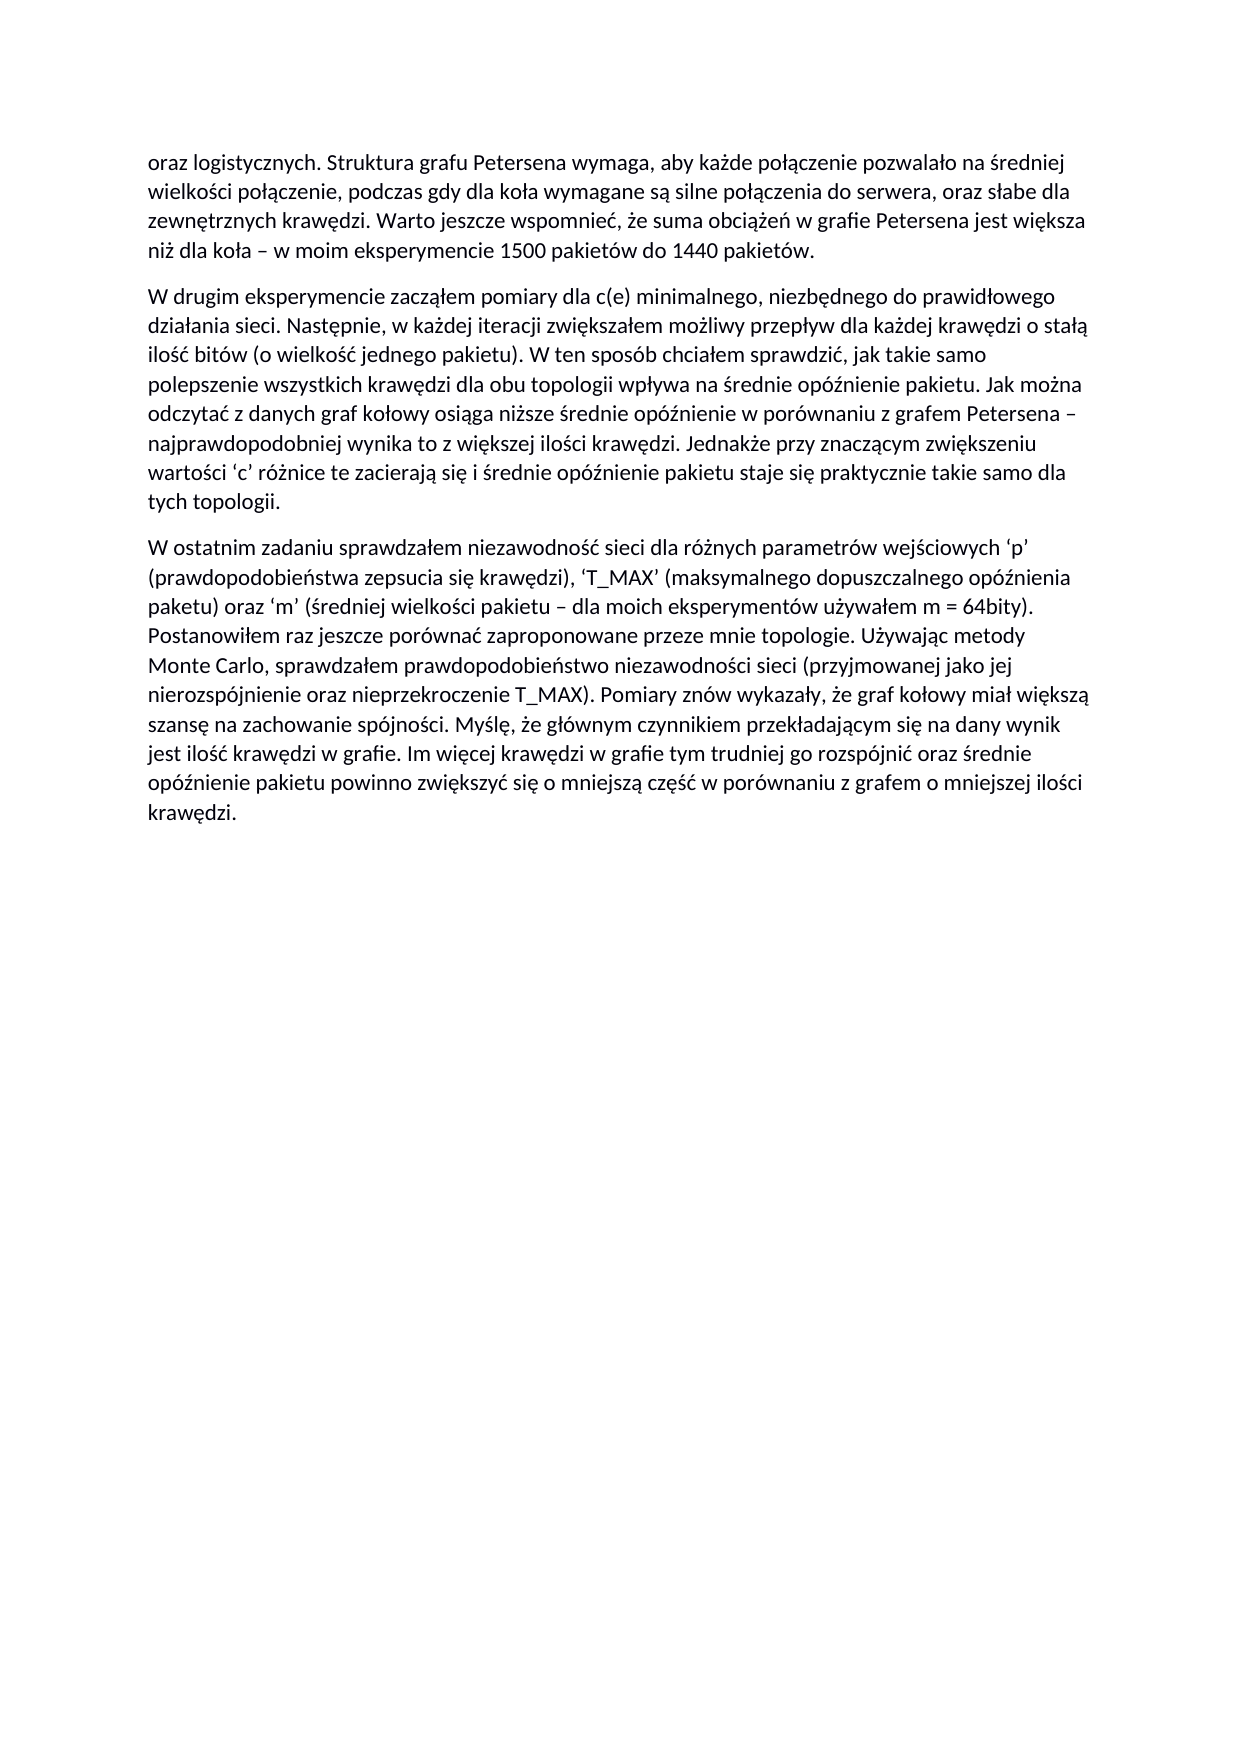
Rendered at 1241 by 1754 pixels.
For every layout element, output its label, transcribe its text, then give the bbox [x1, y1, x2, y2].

text W ostatnim zadaniu sprawdzałem niezawodność sieci dla różnych parametrów wejściowych ‘p’ (prawdopodobieństwa zepsucia się krawędzi), ‘T_MAX’ (maksymalnego dopuszczalnego opóźnienia paketu) oraz ‘m’ (średniej wielkości pakietu – dla moich eksperymentów używałem m = 64bity). Postanowiłem raz jeszcze porównać zaproponowane przeze mnie topologie. Używając metody Monte Carlo, sprawdzałem prawdopodobieństwo niezawodności sieci (przyjmowanej jako jej nierozspójnienie oraz nieprzekroczenie T_MAX). Pomiary znów wykazały, że graf kołowy miał większą szansę na zachowanie spójności. Myślę, że głównym czynnikiem przekładającym się na dany wynik jest ilość krawędzi w grafie. Im więcej krawędzi w grafie tym trudniej go rozspójnić oraz średnie opóźnienie pakietu powinno zwiększyć się o mniejszą część w porównaniu z grafem o mniejszej ilości krawędzi. [148, 533, 1093, 826]
text W drugim eksperymencie zacząłem pomiary dla c(e) minimalnego, niezbędnego do prawidłowego działania sieci. Następnie, w każdej iteracji zwiększałem możliwy przepływ dla każdej krawędzi o stałą ilość bitów (o wielkość jednego pakietu). W ten sposób chciałem sprawdzić, jak takie samo polepszenie wszystkich krawędzi dla obu topologii wpływa na średnie opóźnienie pakietu. Jak można odczytać z danych graf kołowy osiąga niższe średnie opóźnienie w porównaniu z grafem Petersena – najprawdopodobniej wynika to z większej ilości krawędzi. Jednakże przy znaczącym zwiększeniu wartości ‘c’ różnice te zacierają się i średnie opóźnienie pakietu staje się praktycznie takie samo dla tych topologii. [148, 282, 1093, 515]
text oraz logistycznych. Struktura grafu Petersena wymaga, aby każde połączenie pozwalało na średniej wielkości połączenie, podczas gdy dla koła wymagane są silne połączenia do serwera, oraz słabe dla zewnętrznych krawędzi. Warto jeszcze wspomnieć, że suma obciążeń w grafie Petersena jest większa niż dla koła – w moim eksperymencie 1500 pakietów do 1440 pakietów. [148, 148, 1093, 264]
